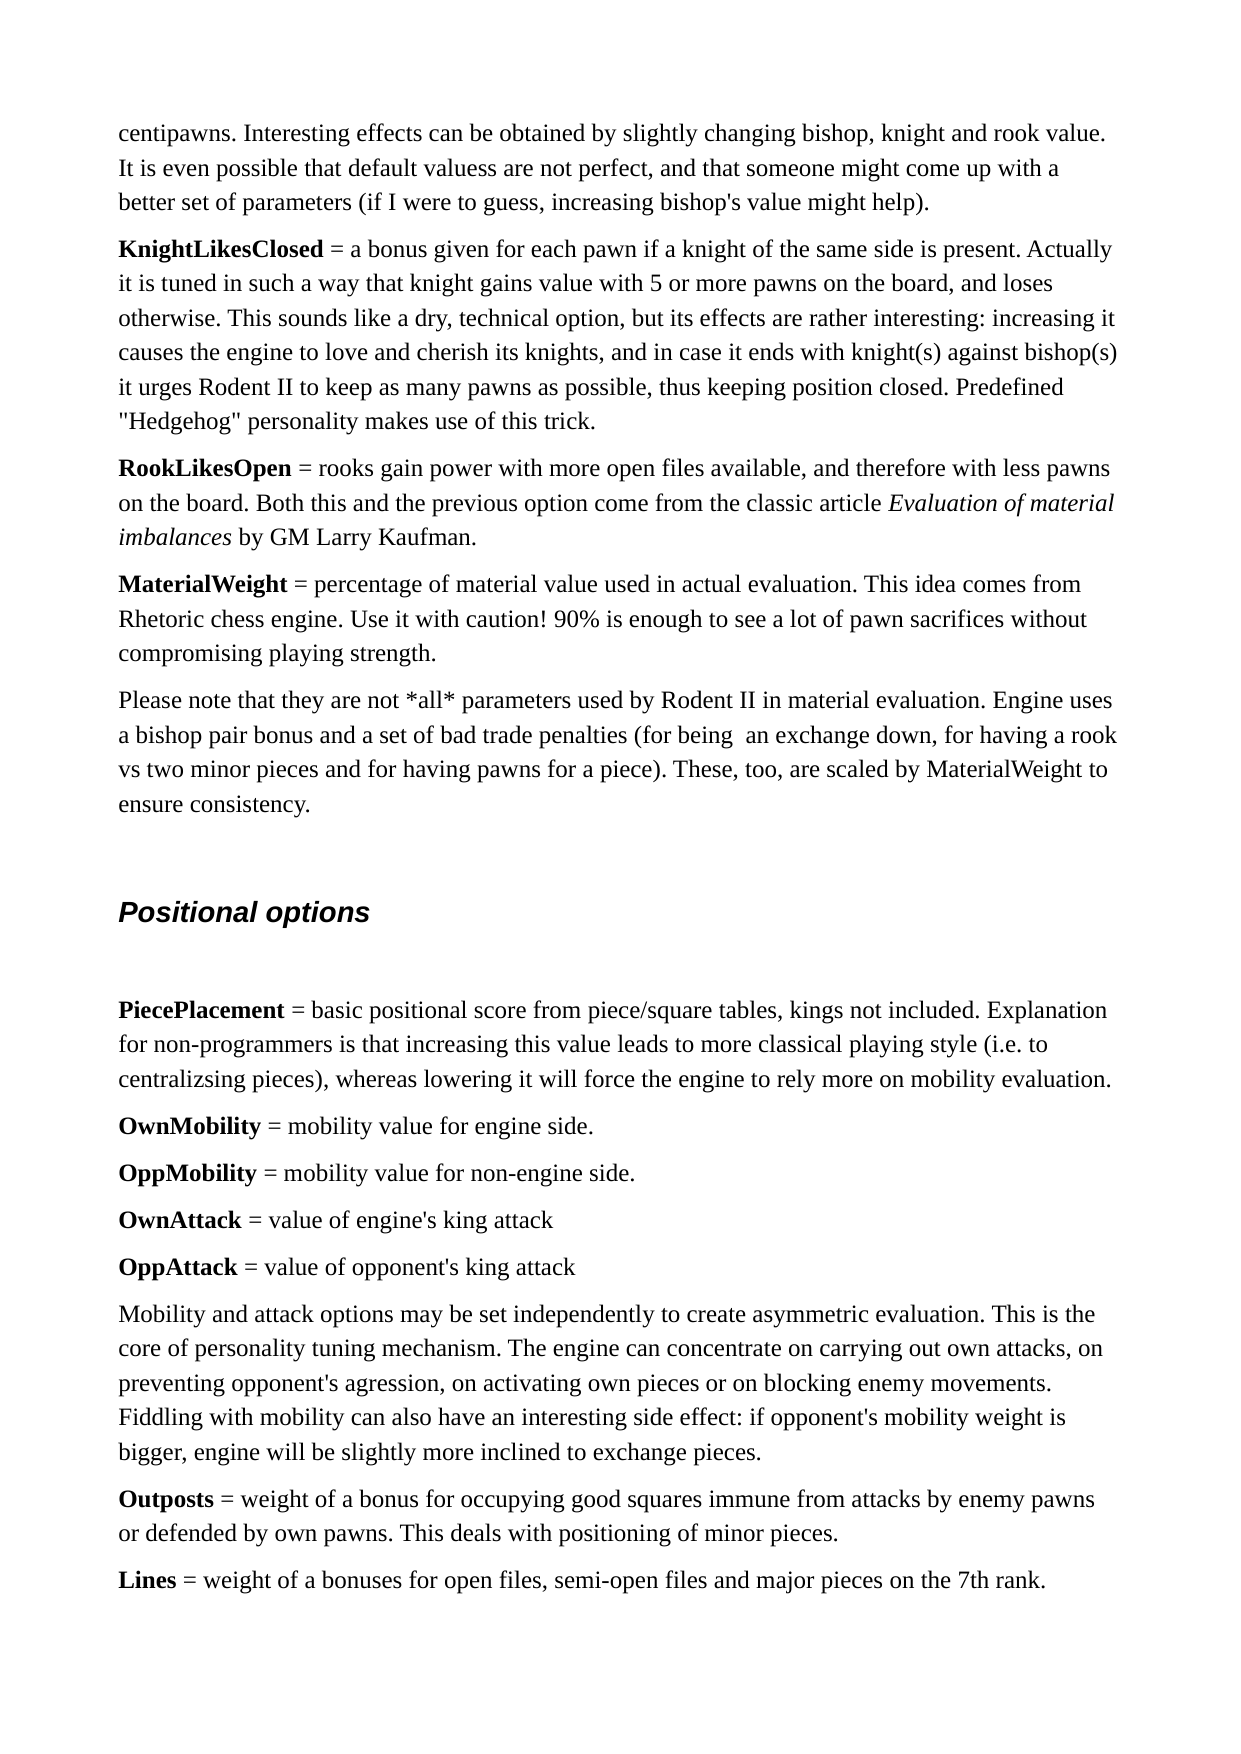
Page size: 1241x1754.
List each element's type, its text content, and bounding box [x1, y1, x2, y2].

text KnightLikesClosed = a bonus given for each pawn if a knight of the same side is present. Actually it is tuned in such a way that knight gains value with 5 or more pawns on the board, and loses otherwise. This sounds like a dry, technical option, but its effects are rather interesting: increasing it causes the engine to love and cherish its knights, and in case it ends with knight(s) against bishop(s) it urges Rodent II to keep as many pawns as possible, thus keeping position closed. Predefined "Hedgehog" personality makes use of this trick. [118, 234, 1122, 435]
text centipawns. Interesting effects can be obtained by slightly changing bishop, knight and rook value. It is even possible that default valuess are not perfect, and that someone might come up with a better set of parameters (if I were to guess, increasing bishop's value might help). [118, 118, 1122, 216]
text OppAttack = value of opponent's king attack [118, 1252, 1122, 1281]
text Lines = weight of a bonuses for open files, semi-open files and major pieces on the 7th rank. [118, 1565, 1122, 1594]
text Please note that they are not *all* parameters used by Rodent II in material evaluation. Engine uses a bishop pair bonus and a set of bad trade penalties (for being an exchange down, for having a rook vs two minor pieces and for having pawns for a piece). These, too, are scaled by MaterialWeight to ensure consistency. [118, 685, 1122, 817]
text OwnAttack = value of engine's king attack [118, 1205, 1122, 1233]
text OppMobility = mobility value for non-engine side. [118, 1158, 1122, 1187]
text RookLikesOpen = rooks gain power with more open files available, and therefore with less pawns on the board. Both this and the previous option come from the classic article Evaluation of material imbalances by GM Larry Kaufman. [118, 453, 1122, 551]
text MaterialWeight = percentage of material value used in actual evaluation. This idea comes from Rhetoric chess engine. Use it with caution! 90% is enough to see a lot of pawn sacrifices without compromising playing strength. [118, 569, 1122, 667]
text OwnMobility = mobility value for engine side. [118, 1111, 1122, 1139]
text Mobility and attack options may be set independently to create asymmetric evaluation. This is the core of personality tuning mechanism. The engine can concentrate on carrying out own attacks, on preventing opponent's agression, on activating own pieces or on blocking enemy movements. Fiddling with mobility can also have an interesting side effect: if opponent's mobility weight is bigger, engine will be slightly more inclined to exchange pieces. [118, 1299, 1122, 1465]
text Outposts = weight of a bonus for occupying good squares immune from attacks by enemy pawns or defended by own pawns. This deals with positioning of minor pieces. [118, 1484, 1122, 1547]
text PiecePlacement = basic positional score from piece/square tables, kings not included. Explanation for non-programmers is that increasing this value leads to more classical playing style (i.e. to centralizsing pieces), whereas lowering it will force the engine to rely more on mobility evaluation. [118, 995, 1122, 1093]
subtitle Positional options [118, 895, 1122, 929]
